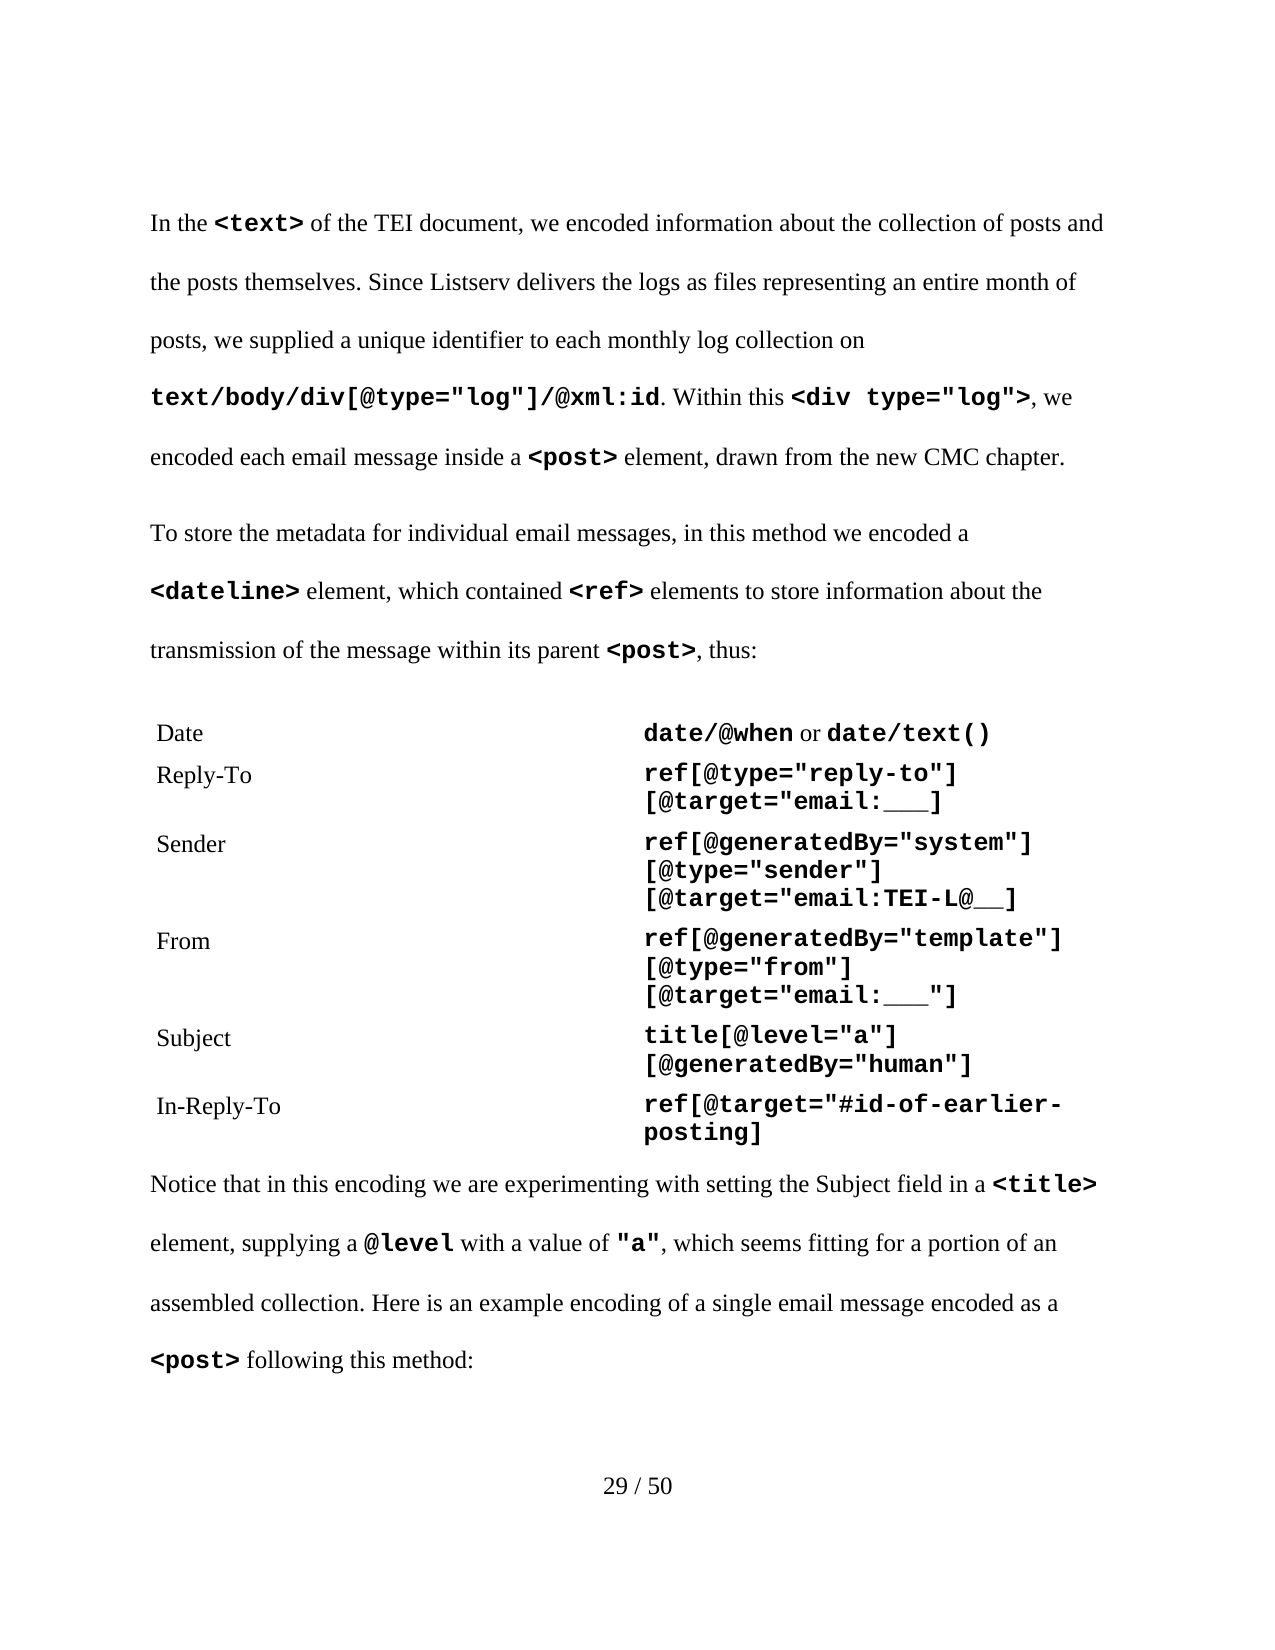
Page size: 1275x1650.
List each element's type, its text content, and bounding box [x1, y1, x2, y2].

table_cell ref[@generatedBy="system"][@type="sender"][@target="email:TEI-L@__] [638, 823, 1125, 920]
table_cell title[@level="a"][@generatedBy="human"] [638, 1017, 1125, 1086]
table_cell Subject [150, 1017, 637, 1086]
text In the <text> of the TEI document, we encoded information about the collection of posts and the posts themselves. Since Listserv delivers the logs as files representing an entire month of posts, we supplied a unique identifier to each monthly log collection on text/body/div[@type="log"]/@xml:id. Within this <div type="log">, we encoded each email message inside a <post> element, drawn from the new CMC chapter. [150, 208, 1125, 473]
table_cell Sender [150, 823, 637, 920]
table_cell ref[@generatedBy="template"][@type="from"][@target="email:___"] [638, 920, 1125, 1017]
table_cell Reply-To [150, 755, 637, 823]
table_header Date [150, 712, 637, 755]
table_cell ref[@type="reply-to"][@target="email:___] [638, 755, 1125, 823]
text To store the metadata for individual email messages, in this method we encoded a <dateline> element, which contained <ref> elements to store information about the transmission of the message within its parent <post>, thus: [150, 518, 1125, 666]
text Notice that in this encoding we are experimenting with setting the Subject field in a <title> element, supplying a @level with a value of "a", which seems fitting for a portion of an assembled collection. Here is an example encoding of a single email message encoded as a <post> following this method: [150, 1169, 1125, 1376]
table_header date/@when or date/text() [638, 712, 1125, 755]
table_cell ref[@target="#id-of-earlier-posting] [638, 1086, 1125, 1154]
table_cell From [150, 920, 637, 1017]
table_cell In-Reply-To [150, 1086, 637, 1154]
